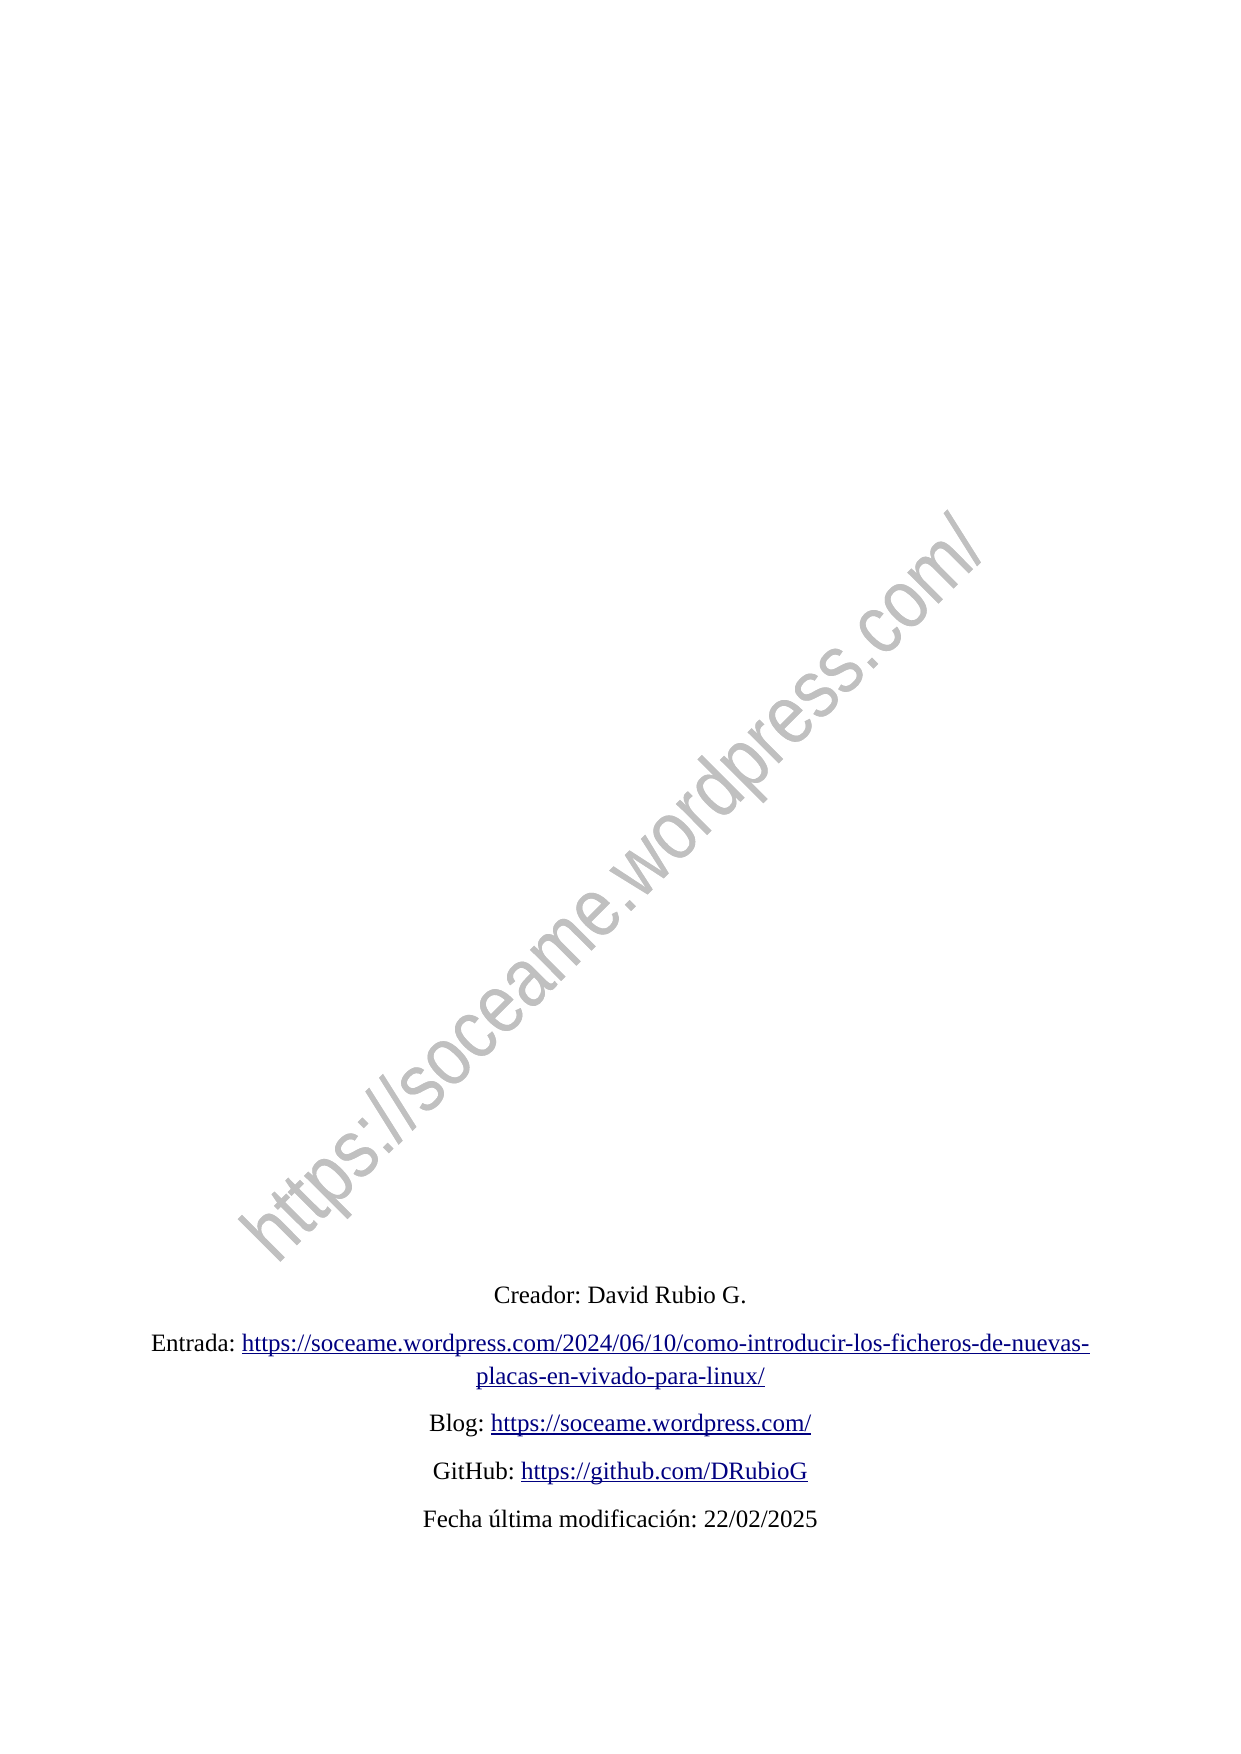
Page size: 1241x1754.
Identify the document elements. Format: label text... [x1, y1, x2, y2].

text GitHub: https://github.com/DRubioG [118, 1456, 1122, 1485]
text Fecha última modificación: 22/02/2025 [118, 1504, 1122, 1532]
text Creador: David Rubio G. [118, 1280, 1122, 1309]
text Entrada: https://soceame.wordpress.com/2024/06/10/como-introducir-los-ficheros-de-nuevas-placas-en-vivado-para-linux/ [118, 1328, 1122, 1389]
text Blog: https://soceame.wordpress.com/ [118, 1408, 1122, 1437]
